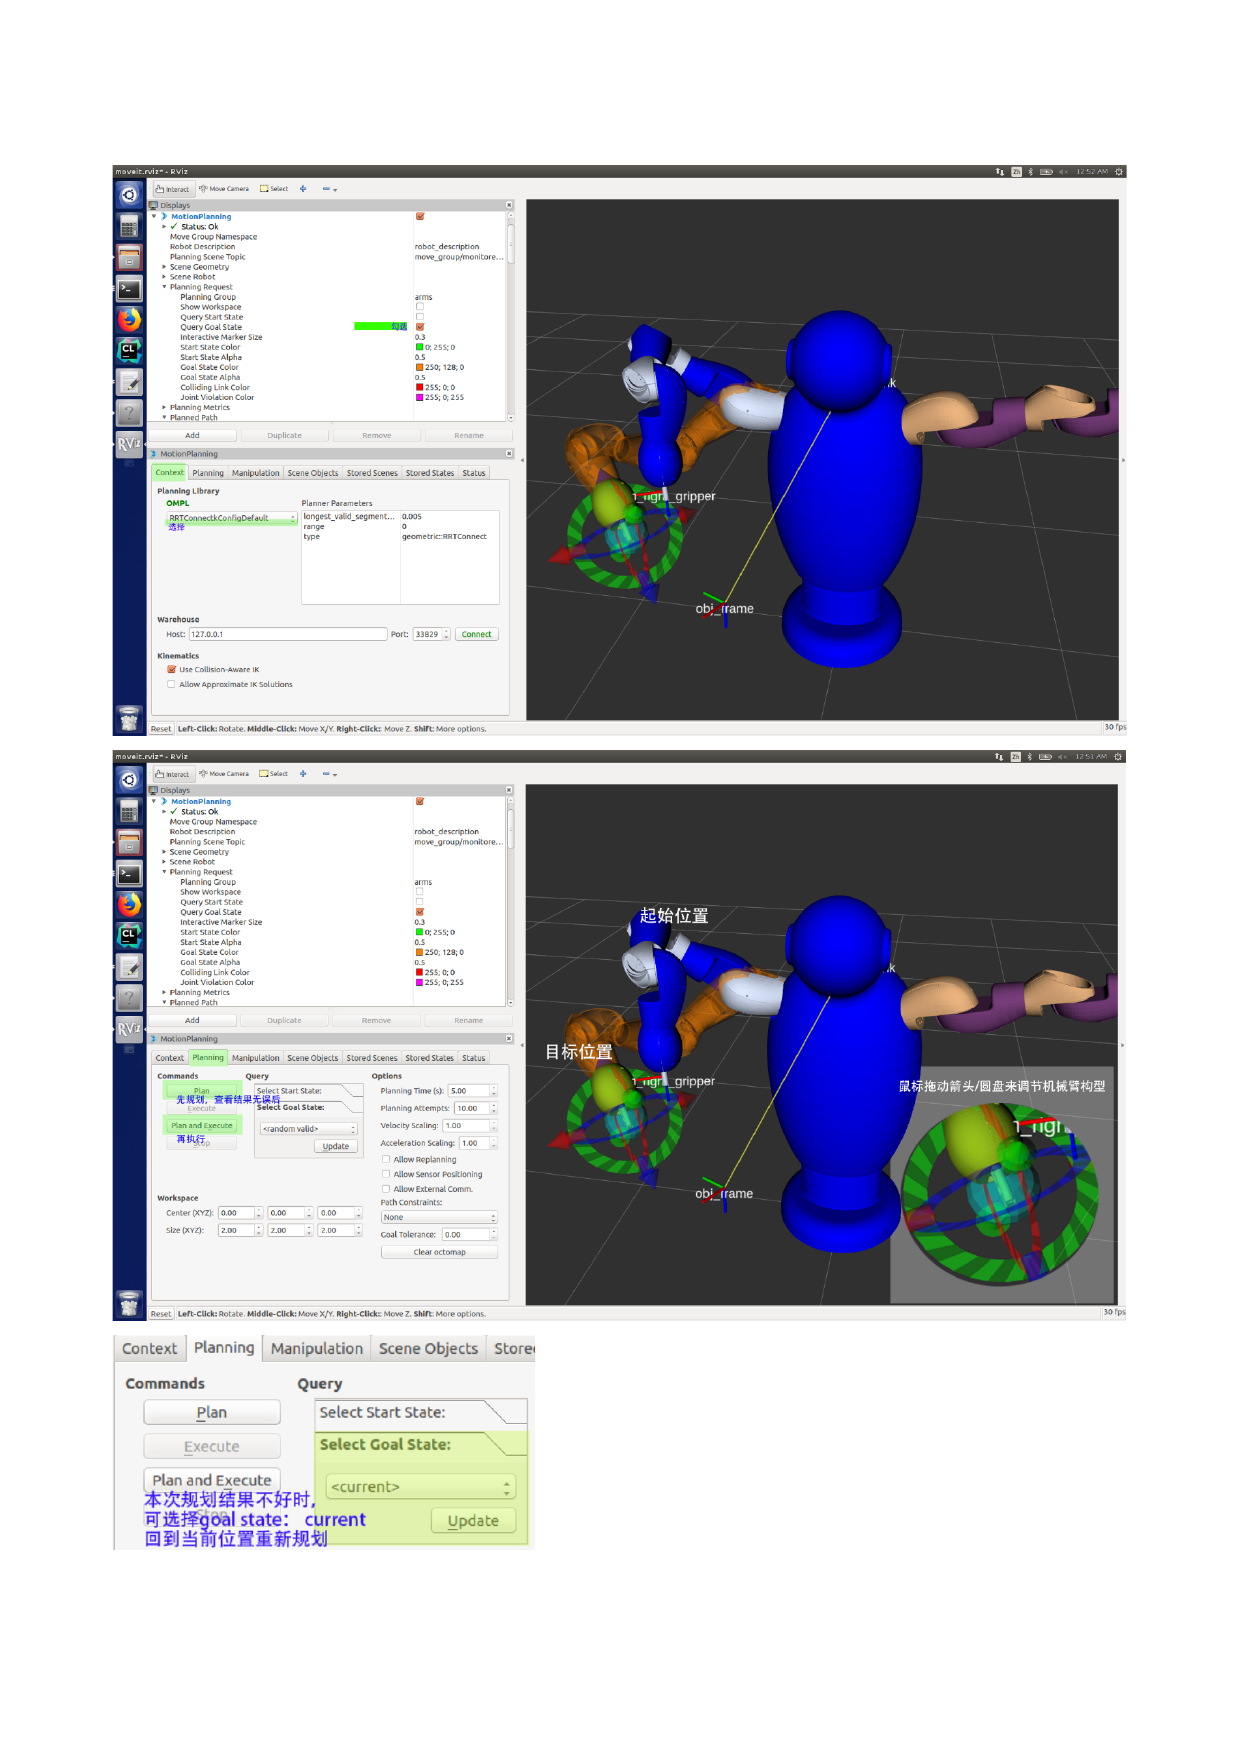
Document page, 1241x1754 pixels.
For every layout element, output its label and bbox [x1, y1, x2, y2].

picture [112, 750, 1126, 1321]
picture [112, 1335, 536, 1550]
picture [112, 165, 1127, 736]
